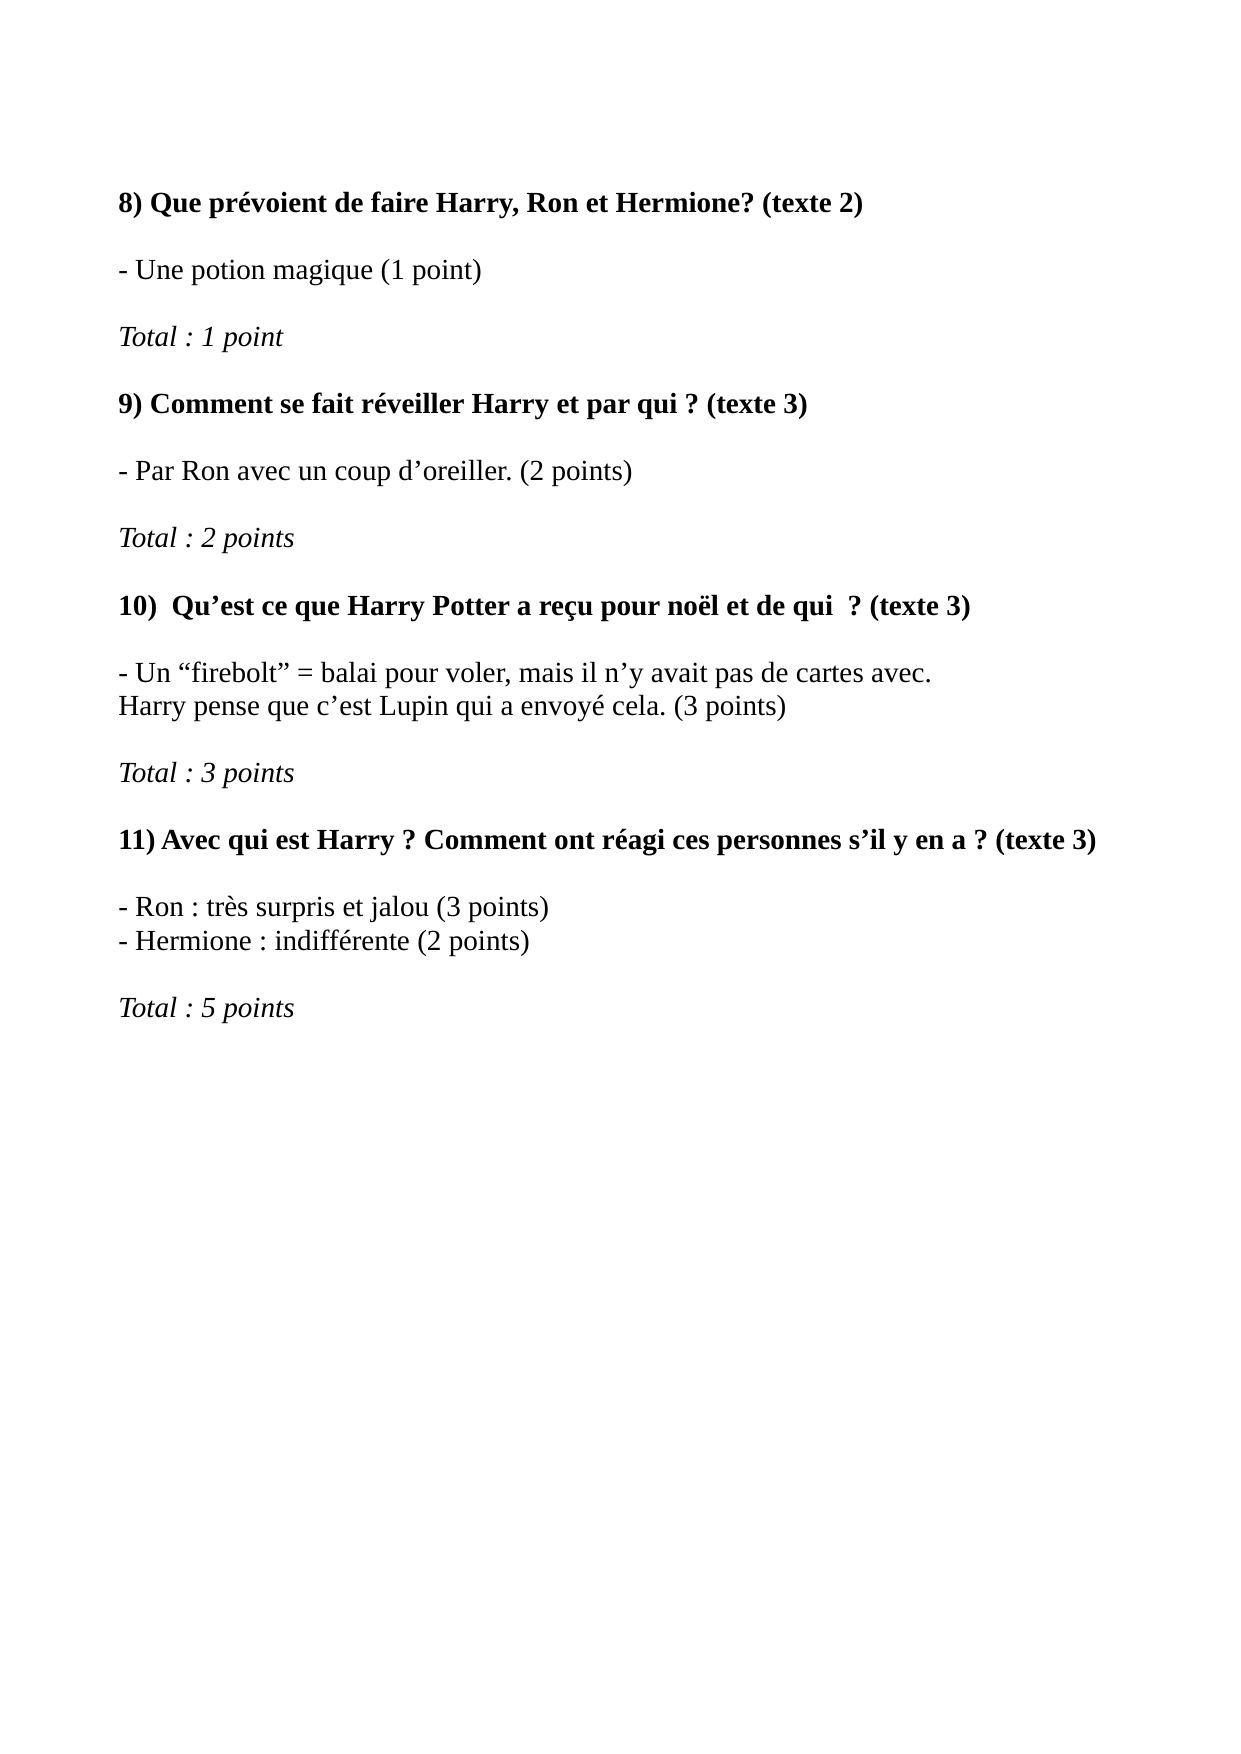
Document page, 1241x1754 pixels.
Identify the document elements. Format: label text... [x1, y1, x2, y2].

text 11) Avec qui est Harry ? Comment ont réagi ces personnes s’il y en a ? (texte 3) [118, 822, 1122, 856]
text 8) Que prévoient de faire Harry, Ron et Hermione? (texte 2) [118, 185, 1122, 219]
text - Par Ron avec un coup d’oreiller. (2 points) [118, 453, 1122, 487]
text 9) Comment se fait réveiller Harry et par qui ? (texte 3) [118, 386, 1122, 420]
text Total : 3 points [118, 755, 1122, 789]
text Harry pense que c’est Lupin qui a envoyé cela. (3 points) [118, 688, 1122, 722]
text Total : 5 points [118, 990, 1122, 1024]
text 10) Qu’est ce que Harry Potter a reçu pour noël et de qui ? (texte 3) [118, 588, 1122, 621]
text - Ron : très surpris et jalou (3 points) [118, 889, 1122, 923]
text Total : 2 points [118, 521, 1122, 554]
text Total : 1 point [118, 319, 1122, 353]
text - Une potion magique (1 point) [118, 252, 1122, 286]
text - Un “firebolt” = balai pour voler, mais il n’y avait pas de cartes avec. [118, 655, 1122, 688]
text - Hermione : indifférente (2 points) [118, 923, 1122, 957]
